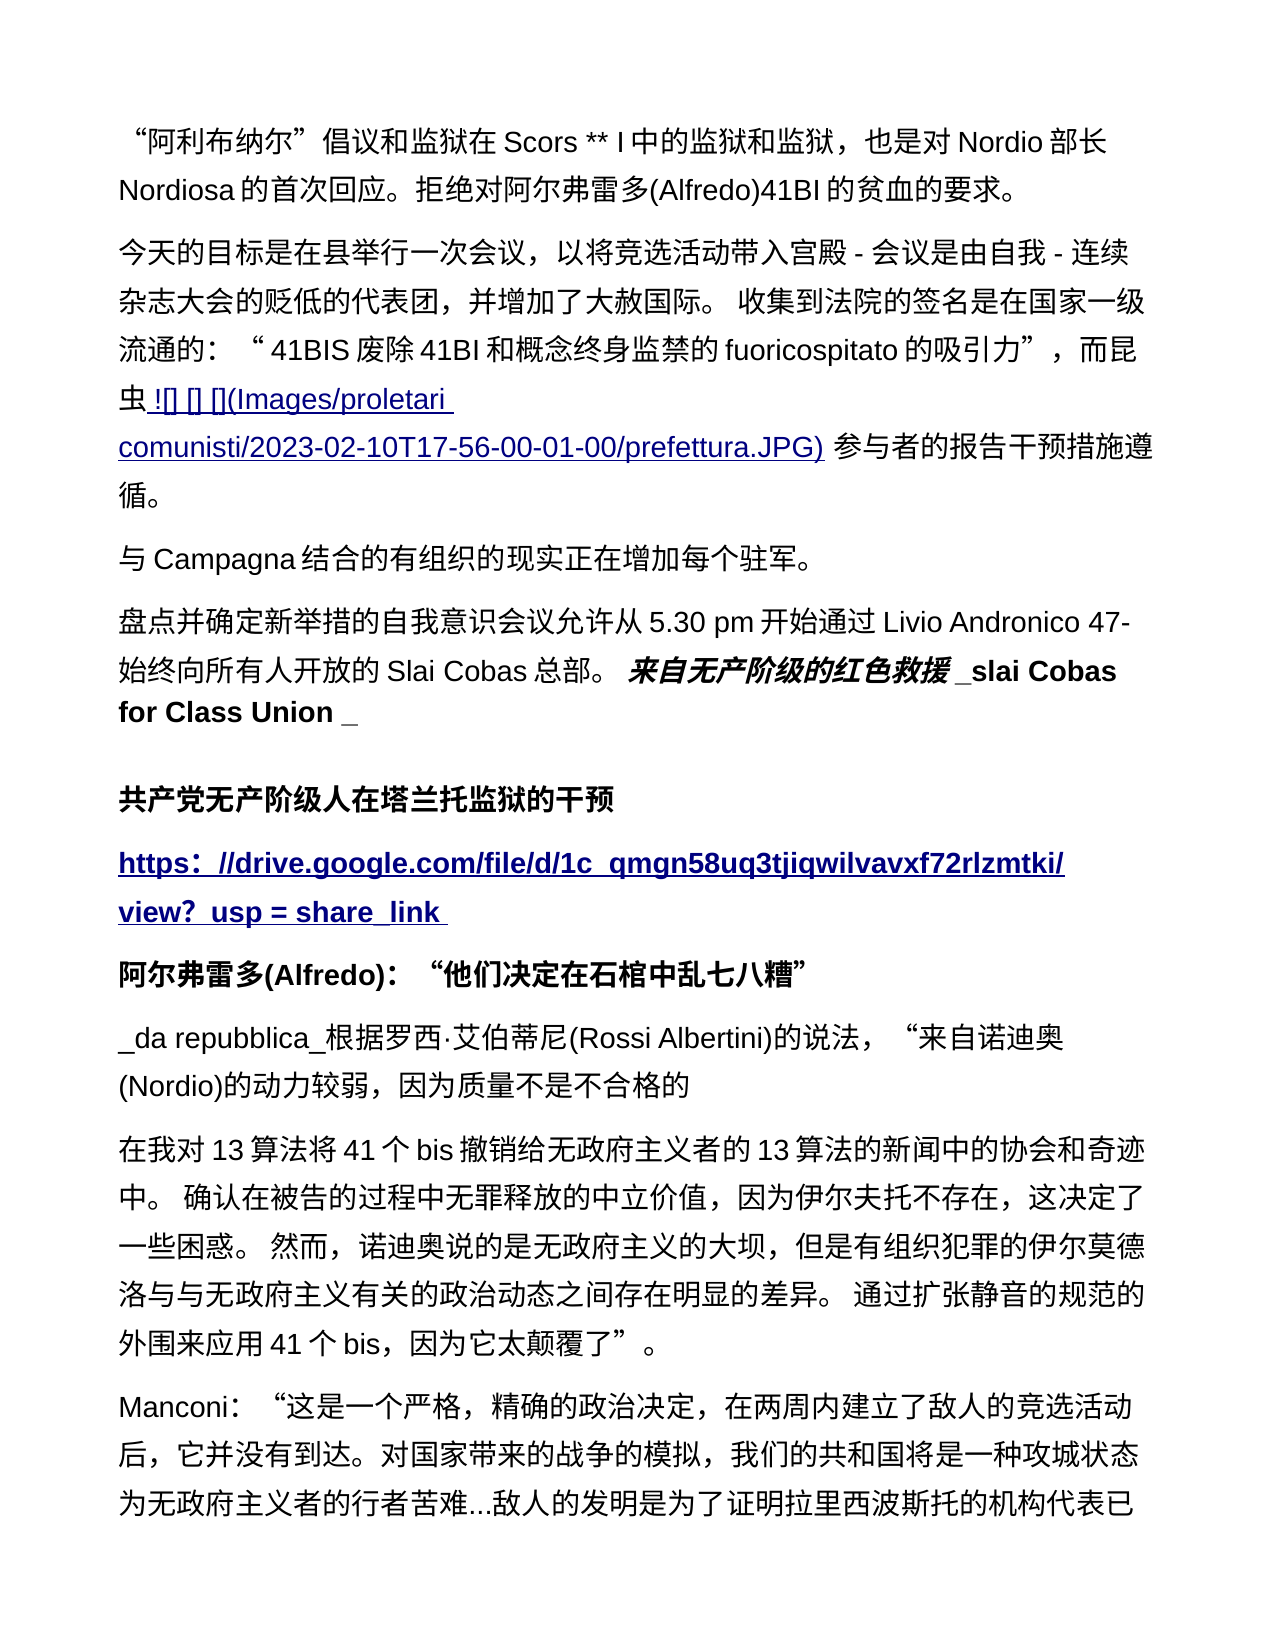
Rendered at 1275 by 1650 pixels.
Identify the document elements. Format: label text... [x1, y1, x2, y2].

text “阿利布纳尔”倡议和监狱在Scors ** I中的监狱和监狱，也是对Nordio部长Nordiosa的首次回应。拒绝对阿尔弗雷多(Alfredo)41BI的贫血的要求。 [118, 118, 1157, 209]
text 阿尔弗雷多(Alfredo)：“他们决定在石棺中乱七八糟” [118, 951, 1157, 993]
text https：//drive.google.com/file/d/1c_qmgn58uq3tjiqwilvavxf72rlzmtki/view？usp = share_link [118, 839, 1157, 930]
text 今天的目标是在县举行一次会议，以将竞选活动带入宫殿 - 会议是由自我 - 连续杂志大会的贬低的代表团，并增加了大赦国际。 收集到法院的签名是在国家一级流通的：“ 41BIS废除41BI和概念终身监禁的fuoricospitato的吸引力”，而昆虫 ![] [] [](Images/proletari comunisti/2023-02-10T17-56-00-01-00/prefettura.JPG) 参与者的报告干预措施遵循。 [118, 230, 1157, 515]
text 在我对13算法将41个bis撤销给无政府主义者的13算法的新闻中的协会和奇迹中。 确认在被告的过程中无罪释放的中立价值，因为伊尔夫托不存在，这决定了一些困惑。 然而，诺迪奥说的是无政府主义的大坝，但是有组织犯罪的伊尔莫德洛与与无政府主义有关的政治动态之间存在明显的差异。 通过扩张静音的规范的外围来应用41个bis，因为它太颠覆了”。 [118, 1126, 1157, 1362]
text 盘点并确定新举措的自我意识会议允许从5.30 pm开始通过Livio Andronico 47-始终向所有人开放的Slai Cobas总部。 来自无产阶级的红色救援 _slai Cobas for Class Union _ [118, 599, 1157, 728]
text _da repubblica_根据罗西·艾伯蒂尼(Rossi Albertini)的说法，“来自诺迪奥(Nordio)的动力较弱，因为质量不是不合格的 [118, 1014, 1157, 1105]
text Manconi：“这是一个严格，精确的政治决定，在两周内建立了敌人的竞选活动后，它并没有到达。对国家带来的战争的模拟，我们的共和国将是一种攻城状态为无政府主义者的行者苦难...敌人的发明是为了证明拉里西波斯托的机构代表已 [118, 1383, 1157, 1523]
text 与Campagna结合的有组织的现实正在增加每个驻军。 [118, 536, 1157, 578]
text 共产党无产阶级人在塔兰托监狱的干预 [118, 776, 1157, 819]
